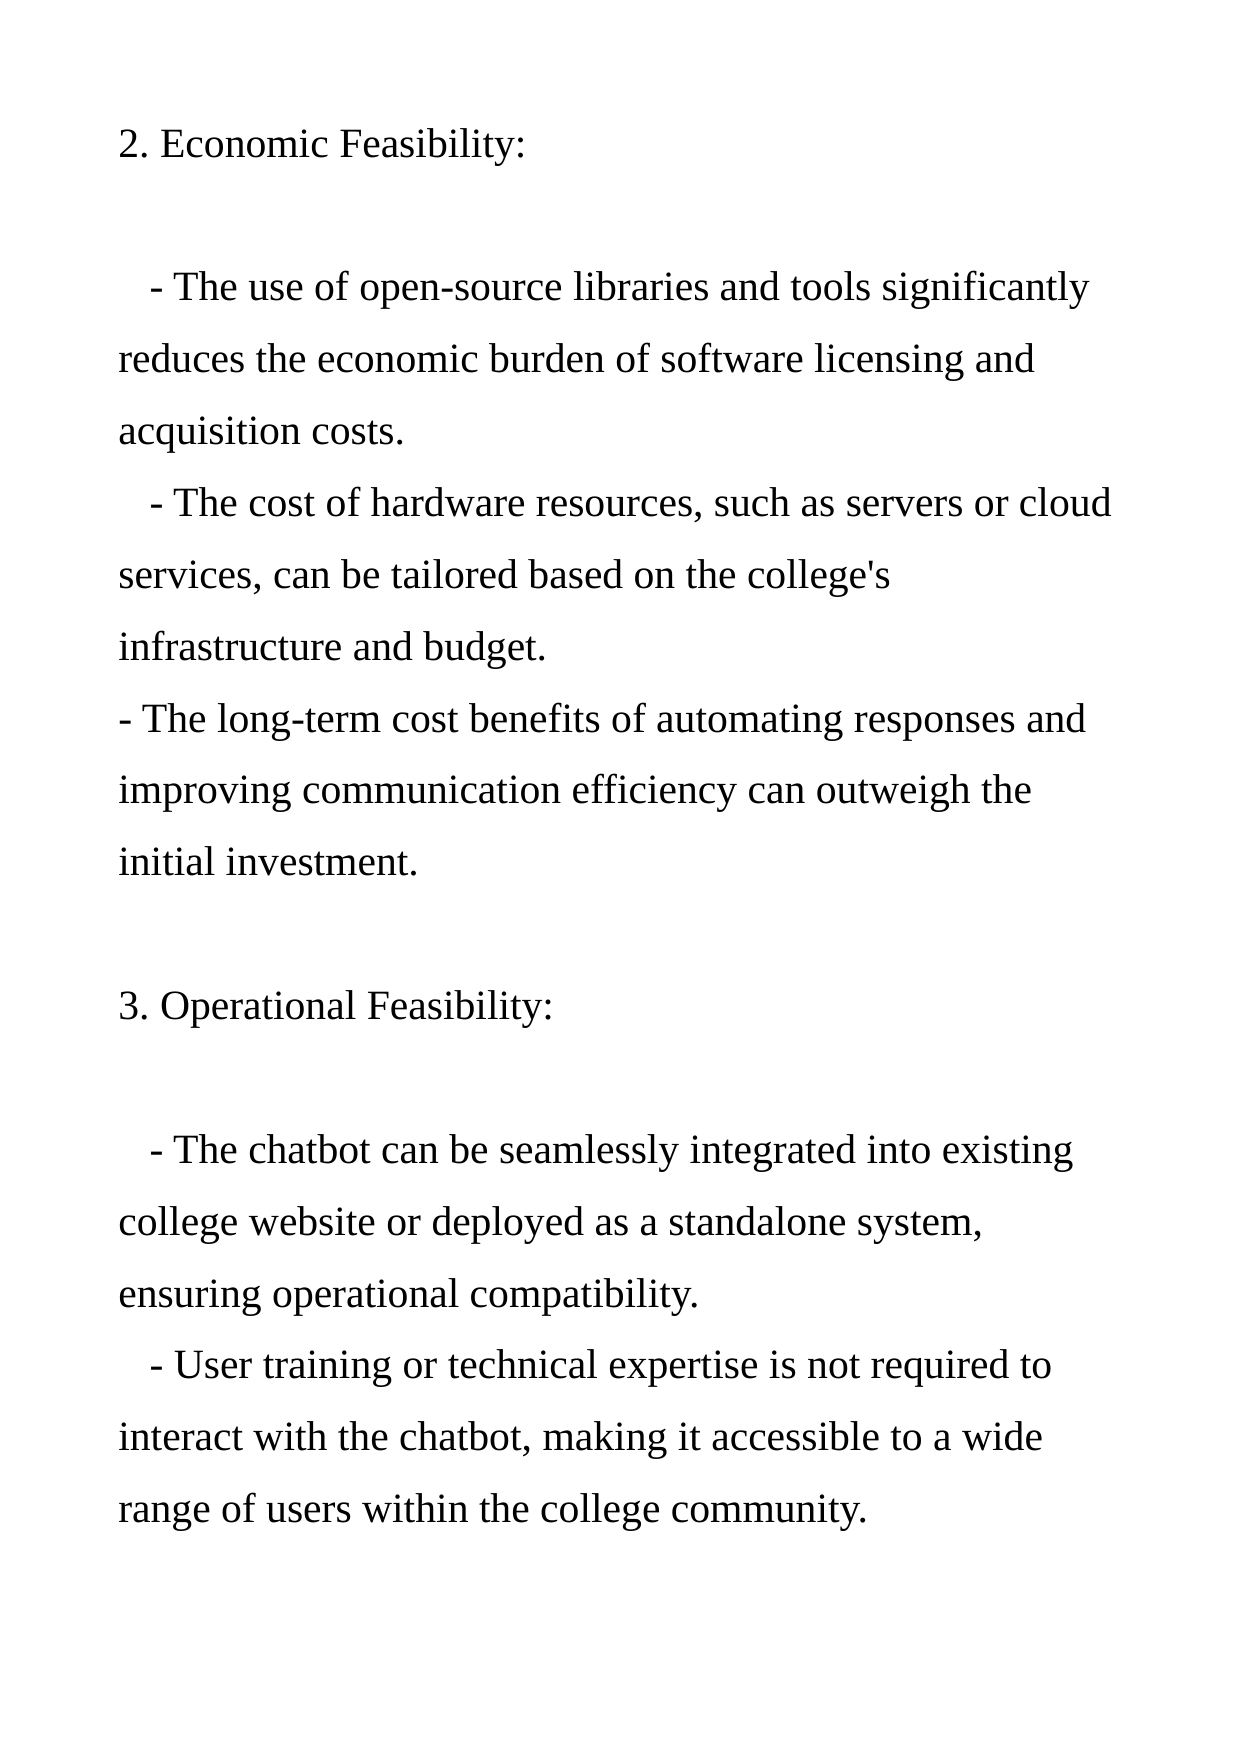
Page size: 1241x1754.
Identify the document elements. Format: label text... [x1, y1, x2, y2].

text - The cost of hardware resources, such as servers or cloud services, can be tailored based on the college's infrastructure and budget. [118, 477, 1122, 669]
text - The long-term cost benefits of automating responses and improving communication efficiency can outweigh the initial investment. [118, 693, 1122, 885]
text - User training or technical expertise is not required to interact with the chatbot, making it accessible to a wide range of users within the college community. [118, 1340, 1122, 1532]
text 2. Economic Feasibility: [118, 118, 1122, 166]
text - The use of open-source libraries and tools significantly reduces the economic burden of software licensing and acquisition costs. [118, 262, 1122, 453]
text - The chatbot can be seamlessly integrated into existing college website or deployed as a standalone system, ensuring operational compatibility. [118, 1124, 1122, 1316]
text 3. Operational Feasibility: [118, 981, 1122, 1028]
